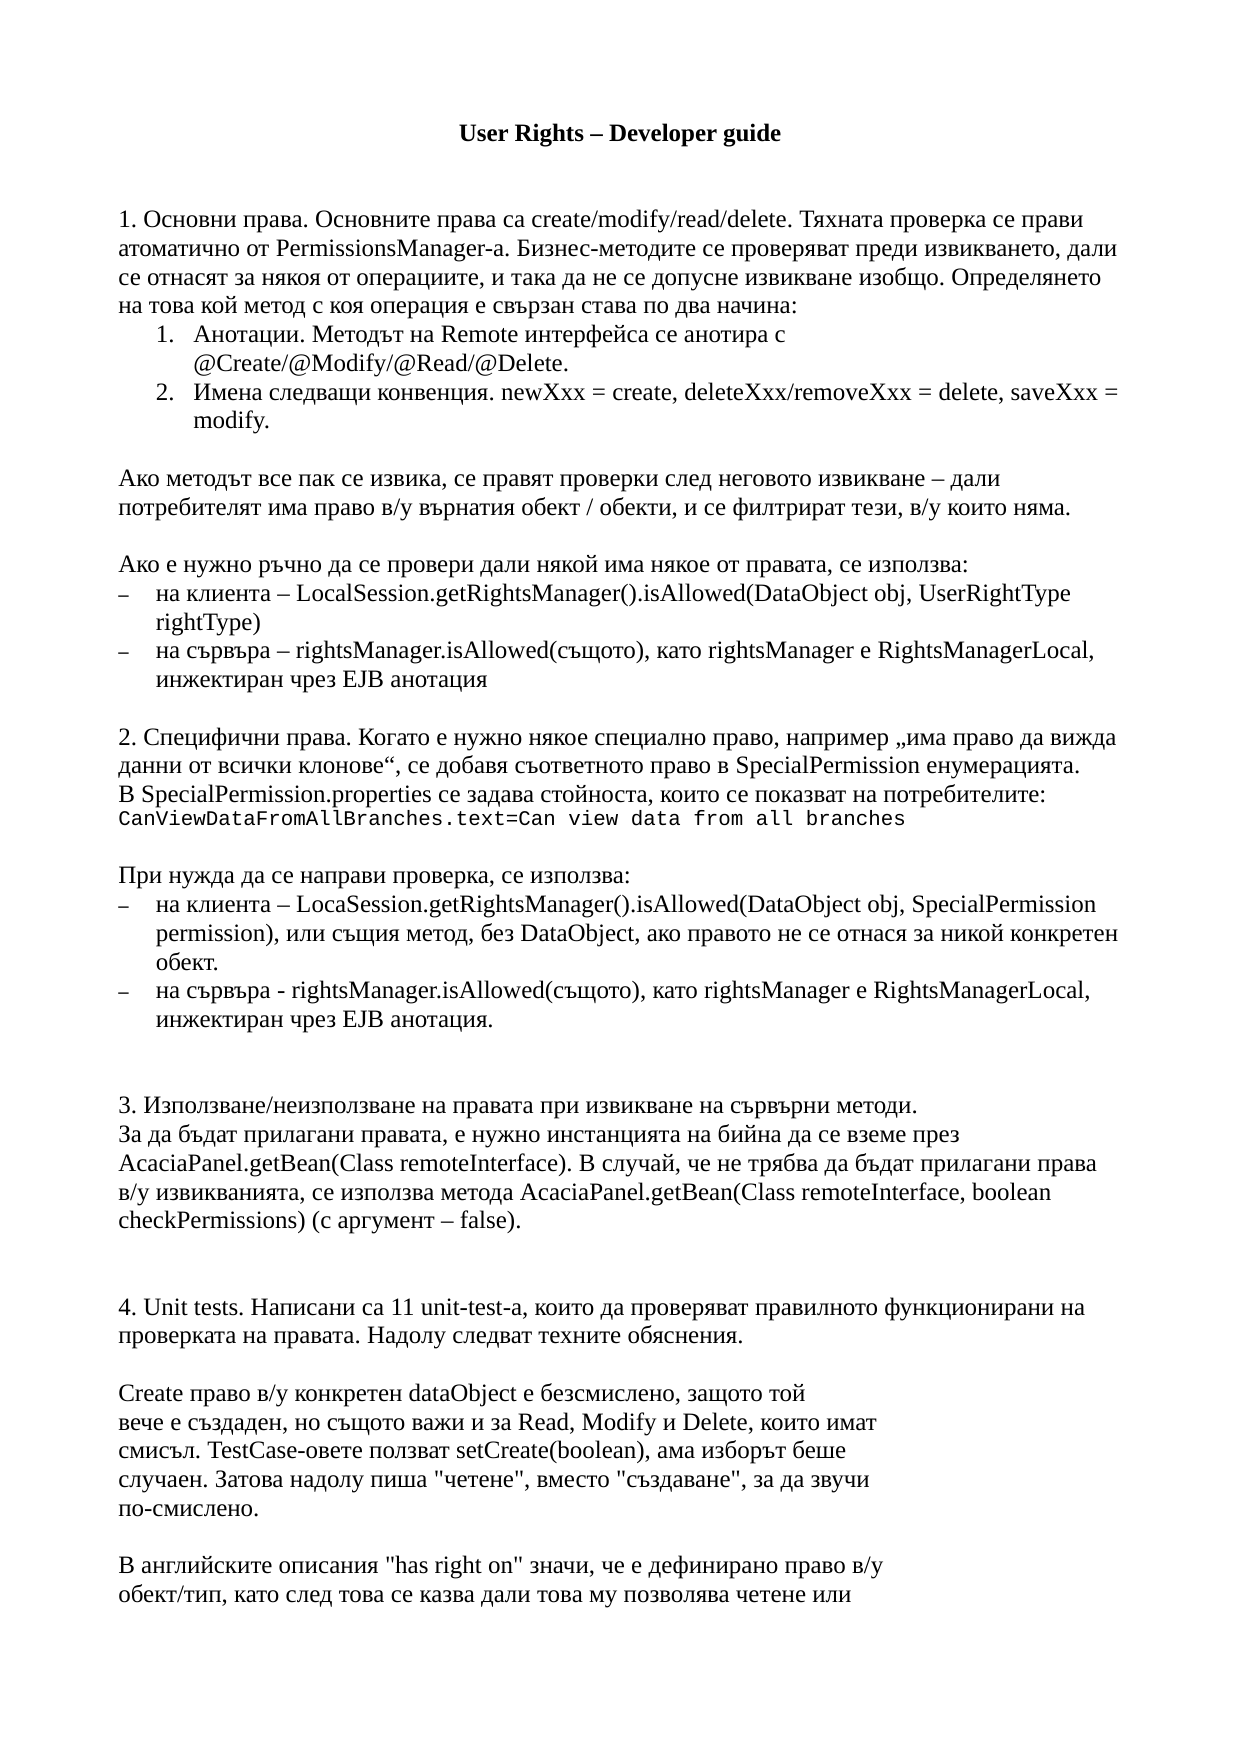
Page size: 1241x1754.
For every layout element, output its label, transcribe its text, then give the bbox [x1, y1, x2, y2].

text Create право в/у конкретен dataObject е безсмислено, защото той вече е създаден, но същото важи и за Read, Modify и Delete, които имат смисъл. TestCase-овете ползват setCreate(boolean), ама изборът беше случаен. Затова надолу пиша "четене", вместо "създаване", за да звучи по-смислено. В английските описания "has right on" значи, че е дефинирано право в/у обект/тип, като след това се казва дали това му позволява четене или [118, 1378, 1122, 1608]
text Ако методът все пак се извика, се правят проверки след неговото извикване – дали потребителят има право в/у върнатия обект / обекти, и се филтрират тези, в/у които няма. [118, 463, 1122, 521]
text CanViewDataFromAllBranches.text=Can view data from all branches [118, 808, 1122, 832]
list Анотации. Методът на Remote интерфейса се анотира с @Create/@Modify/@Read/@Delete. [156, 319, 1122, 377]
text В SpecialPermission.properties се задава стойностa, които се показват на потребителите: [118, 779, 1122, 808]
text За да бъдат прилагани правата, е нужно инстанцията на бийна да се вземе през AcaciaPanel.getBean(Class remoteInterface). В случай, че не трябва да бъдат прилагани права в/у извикванията, се използва метода AcaciaPanel.getBean(Class remoteInterface, boolean checkPermissions) (с аргумент – false). [118, 1119, 1122, 1234]
text 3. Използване/неизползване на правата при извикване на сървърни методи. [118, 1091, 1122, 1119]
text Ако е нужно ръчно да се провери дали някой има някое от правата, се използва: [118, 549, 1122, 578]
list Имена следващи конвенция. newXxx = create, deleteXxx/removeXxx = delete, saveXxx = modify. [156, 377, 1122, 434]
text 2. Специфични права. Когато е нужно някое специално право, например „има право да вижда данни от всички клонове“, се добавя съответното право в SpecialPermission енумерацията. [118, 722, 1122, 779]
text 1. Основни права. Основните права са create/modify/read/delete. Тяхната проверка се прави атоматично от PermissionsManager-a. Бизнес-методите се проверяват преди извикването, дали се отнасят за някоя от операциите, и така да не се допусне извикване изобщо. Определянето на това кой метод с коя операция е свързан става по два начина: [118, 204, 1122, 319]
list на клиента – LocalSession.getRightsManager().isAllowed(DataObject obj, UserRightType rightType) [118, 578, 1122, 636]
text User Rights – Developer guide [118, 118, 1122, 147]
list на сървъра - rightsManager.isAllowed(същото), като rightsManager е RightsManagerLocal, инжектиран чрез EJB анотация. [118, 976, 1122, 1033]
text 4. Unit tests. Написани са 11 unit-test-а, които да проверяват правилното функционирани на проверката на правата. Надолу следват техните обяснения. [118, 1292, 1122, 1349]
list на клиента – LocaSession.getRightsManager().isAllowed(DataObject obj, SpecialPermission permission), или същия метод, без DataObject, ако правото не се отнася за никой конкретен обект. [118, 889, 1122, 976]
text При нужда да се направи проверка, се използва: [118, 861, 1122, 889]
list на сървъра – rightsManager.isAllowed(същото), като rightsManager е RightsManagerLocal, инжектиран чрез EJB анотация [118, 636, 1122, 693]
